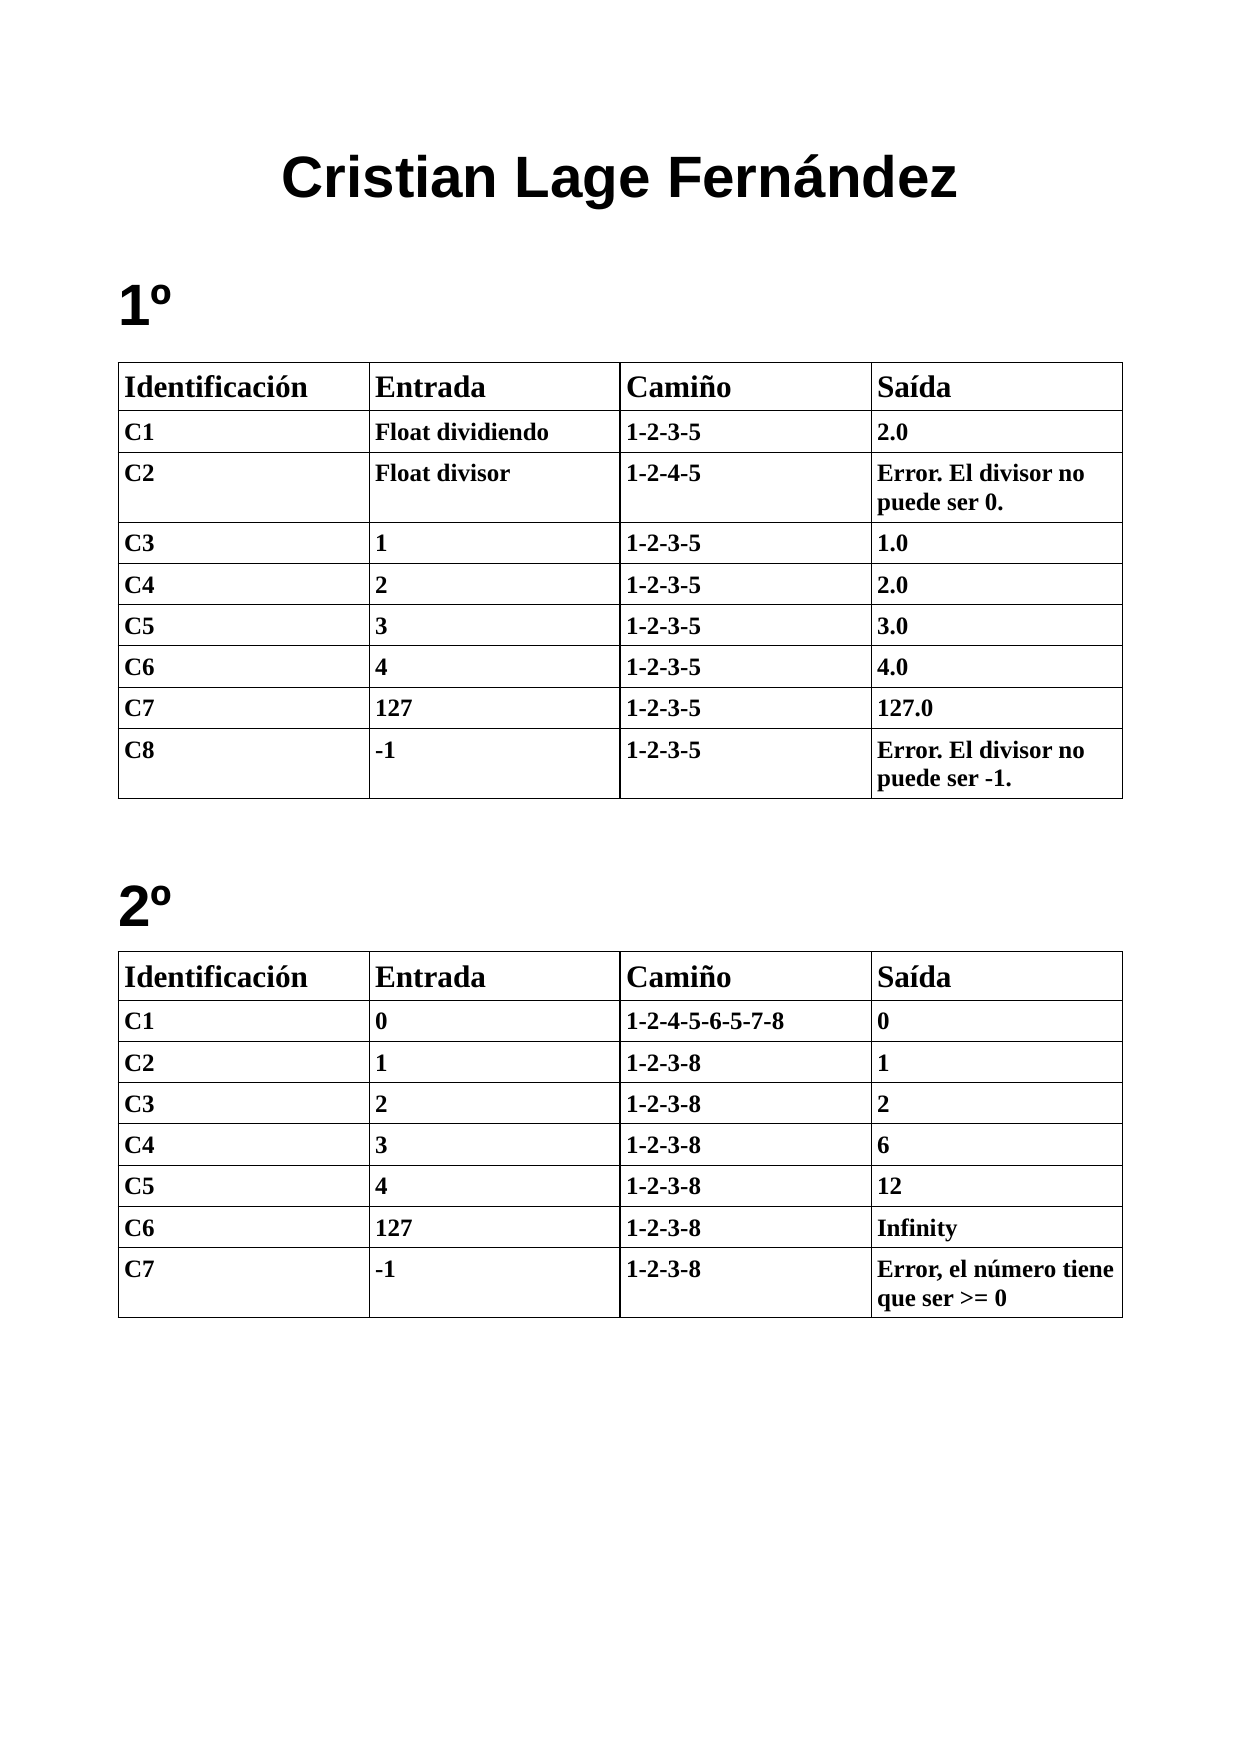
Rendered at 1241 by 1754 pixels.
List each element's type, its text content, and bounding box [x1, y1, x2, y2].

table_cell 1 [872, 1042, 1122, 1082]
table_cell 1-2-3-8 [621, 1166, 871, 1206]
table_cell 1-2-3-5 [621, 523, 871, 563]
table_cell C1 [119, 1001, 369, 1041]
table_cell 4 [370, 646, 619, 687]
table_header Saída [872, 363, 1122, 410]
table_cell 1-2-3-8 [621, 1207, 871, 1247]
table_cell 1-2-3-8 [621, 1248, 871, 1317]
table_cell C5 [119, 1166, 369, 1206]
table_cell Float dividiendo [370, 411, 619, 452]
table_cell C4 [119, 564, 369, 604]
title Cristian Lage Fernández [118, 143, 1122, 210]
table_cell 1 [370, 523, 619, 563]
table_header Entrada [370, 363, 619, 410]
table_cell 1-2-3-5 [621, 729, 871, 798]
table_cell C2 [119, 453, 369, 522]
table_cell 1-2-4-5 [621, 453, 871, 522]
table_cell 2 [370, 1083, 619, 1123]
table_cell Error. El divisor no puede ser 0. [872, 453, 1122, 522]
table_cell C3 [119, 523, 369, 563]
table_cell C5 [119, 605, 369, 645]
table_header Camiño [621, 363, 871, 410]
table_cell -1 [370, 1248, 619, 1317]
table_cell 127 [370, 688, 619, 728]
table_cell C6 [119, 646, 369, 687]
table_cell C7 [119, 1248, 369, 1317]
table_cell Float divisor [370, 453, 619, 522]
table_cell C1 [119, 411, 369, 452]
table_cell C8 [119, 729, 369, 798]
table_header Identificación [119, 952, 369, 999]
table_cell 127 [370, 1207, 619, 1247]
table_header Identificación [119, 363, 369, 410]
text 1º [118, 270, 1122, 337]
table_cell 1-2-3-8 [621, 1124, 871, 1164]
table_cell C4 [119, 1124, 369, 1164]
table_cell 2 [370, 564, 619, 604]
table_cell 6 [872, 1124, 1122, 1164]
table_cell C2 [119, 1042, 369, 1082]
table_cell 127.0 [872, 688, 1122, 728]
table_cell C7 [119, 688, 369, 728]
title 2º [118, 872, 1122, 939]
table_cell 12 [872, 1166, 1122, 1206]
table_cell 1-2-3-8 [621, 1083, 871, 1123]
table_cell Error, el número tiene que ser >= 0 [872, 1248, 1122, 1317]
table_cell 2.0 [872, 411, 1122, 452]
table_cell 1-2-3-5 [621, 411, 871, 452]
table_header Saída [872, 952, 1122, 999]
table_cell 4.0 [872, 646, 1122, 687]
table_cell 1.0 [872, 523, 1122, 563]
table_cell 2 [872, 1083, 1122, 1123]
table_cell 3 [370, 1124, 619, 1164]
table_cell 1-2-3-5 [621, 605, 871, 645]
table_cell Infinity [872, 1207, 1122, 1247]
table_cell 3 [370, 605, 619, 645]
table_cell 1-2-4-5-6-5-7-8 [621, 1001, 871, 1041]
table_cell 1 [370, 1042, 619, 1082]
table_cell Error. El divisor no puede ser -1. [872, 729, 1122, 798]
table_cell -1 [370, 729, 619, 798]
table_cell 0 [872, 1001, 1122, 1041]
table_cell 1-2-3-8 [621, 1042, 871, 1082]
table_cell 3.0 [872, 605, 1122, 645]
table_cell 1-2-3-5 [621, 646, 871, 687]
table_header Camiño [621, 952, 871, 999]
table_header Entrada [370, 952, 619, 999]
table_cell C3 [119, 1083, 369, 1123]
table_cell C6 [119, 1207, 369, 1247]
table_cell 1-2-3-5 [621, 688, 871, 728]
table_cell 1-2-3-5 [621, 564, 871, 604]
table_cell 4 [370, 1166, 619, 1206]
table_cell 2.0 [872, 564, 1122, 604]
table_cell 0 [370, 1001, 619, 1041]
